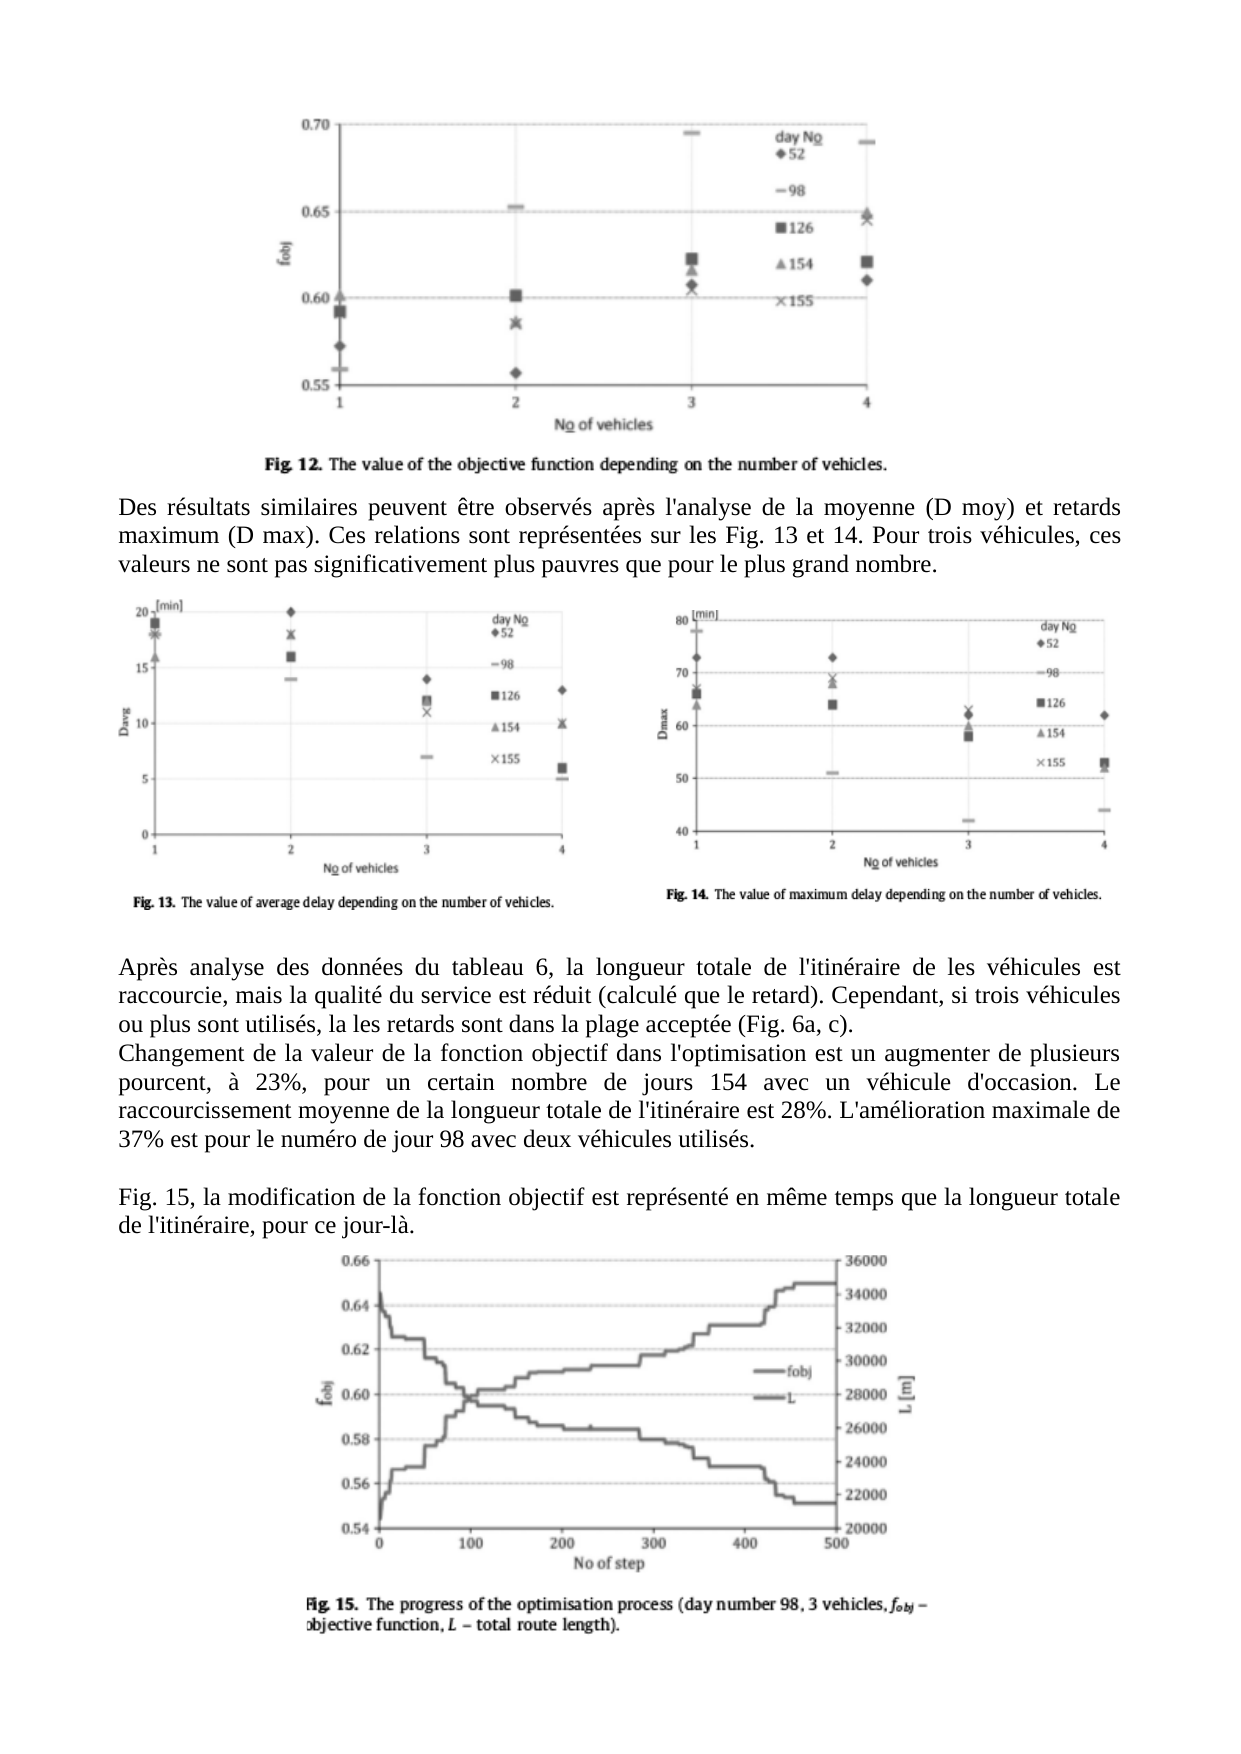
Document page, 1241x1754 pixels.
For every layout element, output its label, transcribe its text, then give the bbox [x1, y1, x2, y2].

picture [306, 1255, 934, 1637]
picture [245, 118, 895, 483]
text Des résultats similaires peuvent être observés après l'analyse de la moyenne (D moy) et retards maximum (D max). Ces relations sont représentées sur les Fig. 13 et 14. Pour trois véhicules, ces valeurs ne sont pas significativement plus pauvres que pour le plus grand nombre. [118, 492, 1122, 578]
text Changement de la valeur de la fonction objectif dans l'optimisation est un augmenter de plusieurs pourcent, à 23%, pour un certain nombre de jours 154 avec un véhicule d'occasion. Le raccourcissement moyenne de la longueur totale de l'itinéraire est 28%. L'amélioration maximale de 37% est pour le numéro de jour 98 avec deux véhicules utilisés. [118, 1038, 1122, 1153]
text Après analyse des données du tableau 6, la longueur totale de l'itinéraire de les véhicules est raccourcie, mais la qualité du service est réduit (calculé que le retard). Cependant, si trois véhicules ou plus sont utilisés, la les retards sont dans la plage acceptée (Fig. 6a, c). [118, 952, 1122, 1038]
text Fig. 15, la modification de la fonction objectif est représenté en même temps que la longueur totale de l'itinéraire, pour ce jour-là. [118, 1182, 1122, 1239]
picture [642, 610, 1120, 903]
picture [103, 598, 570, 910]
